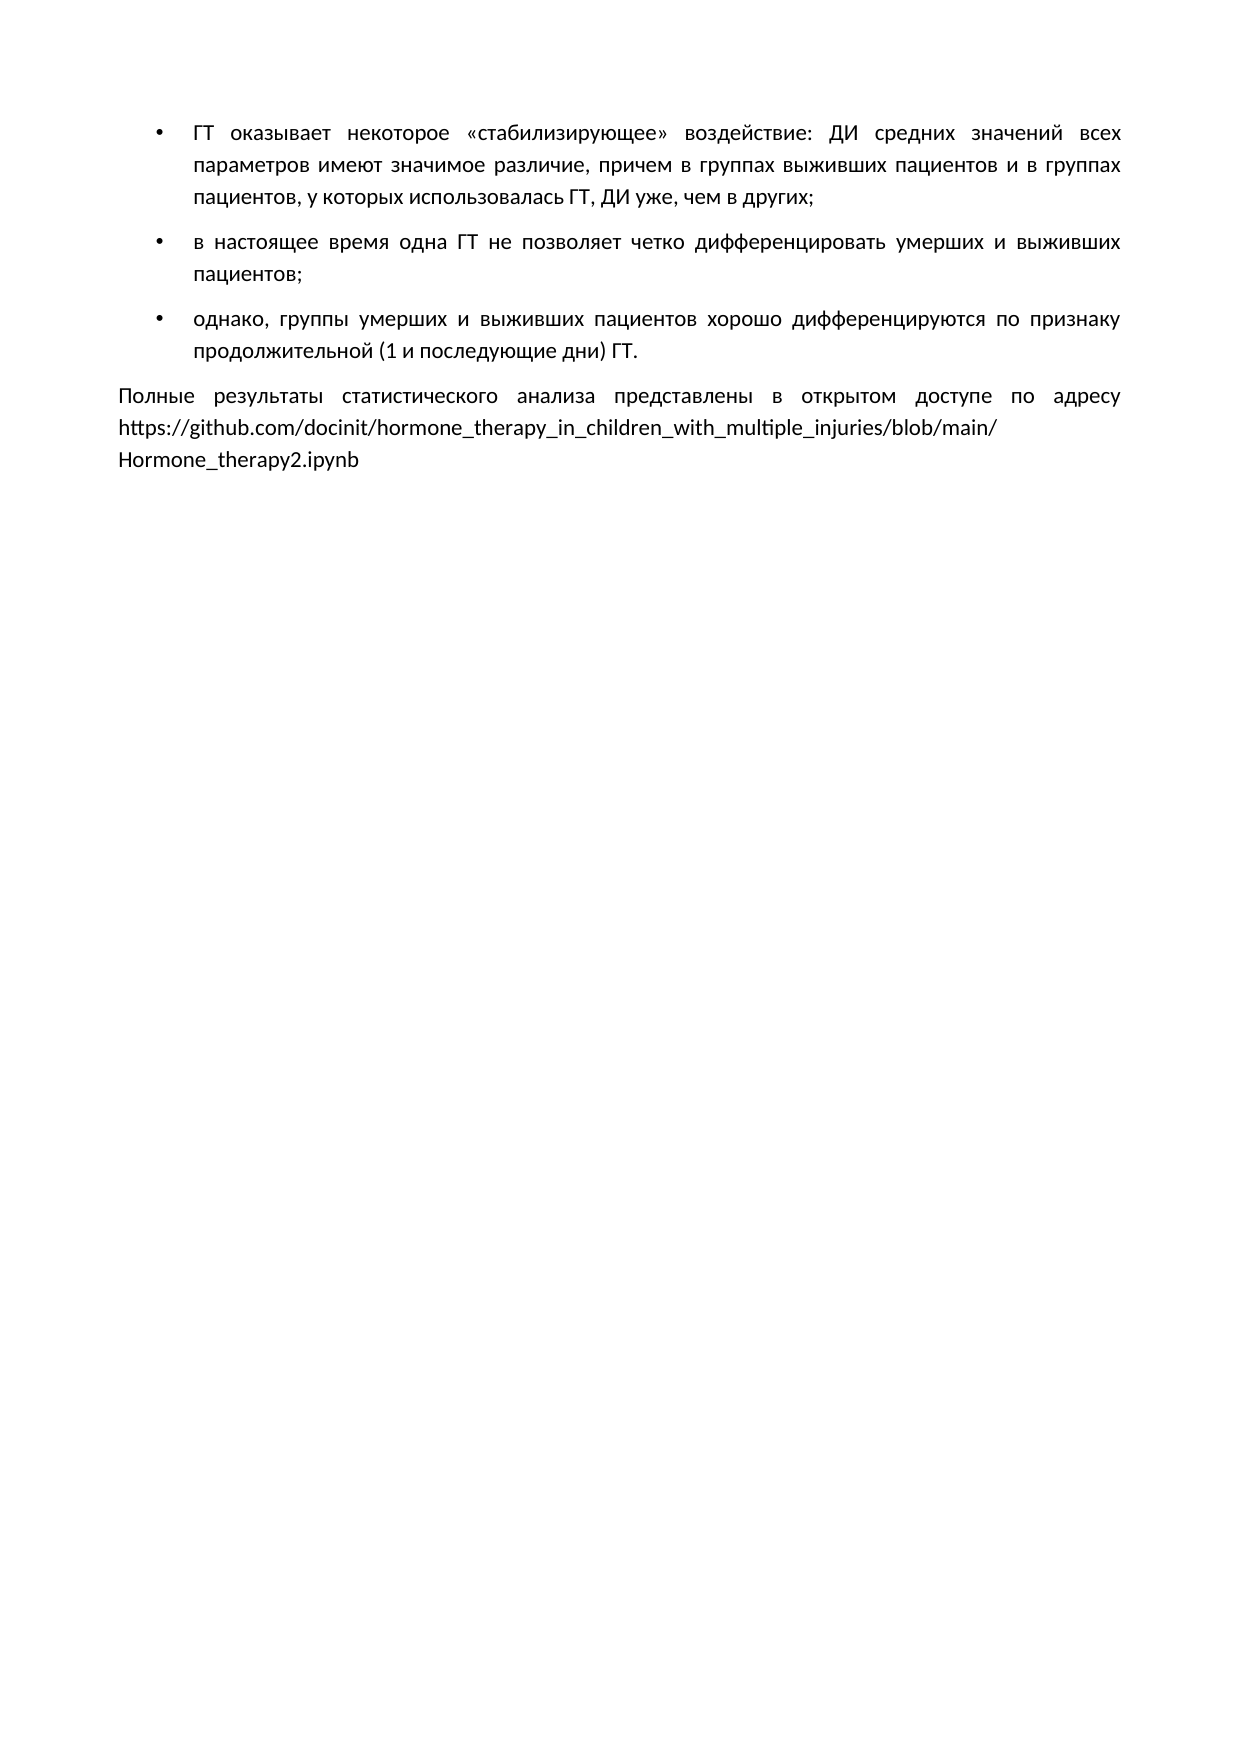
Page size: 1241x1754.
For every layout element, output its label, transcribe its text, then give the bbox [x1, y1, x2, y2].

list однако, группы умерших и выживших пациентов хорошо дифференцируются по признаку продолжительной (1 и последующие дни) ГТ. [156, 304, 1122, 364]
list ГТ оказывает некоторое «стабилизирующее» воздействие: ДИ средних значений всех параметров имеют значимое различие, причем в группах выживших пациентов и в группах пациентов, у которых использовалась ГТ, ДИ уже, чем в других; [156, 118, 1122, 211]
text Полные результаты статистического анализа представлены в открытом доступе по адресу https://github.com/docinit/hormone_therapy_in_children_with_multiple_injuries/blob/main/Hormone_therapy2.ipynb [118, 381, 1122, 473]
list в настоящее время одна ГТ не позволяет четко дифференцировать умерших и выживших пациентов; [156, 227, 1122, 287]
